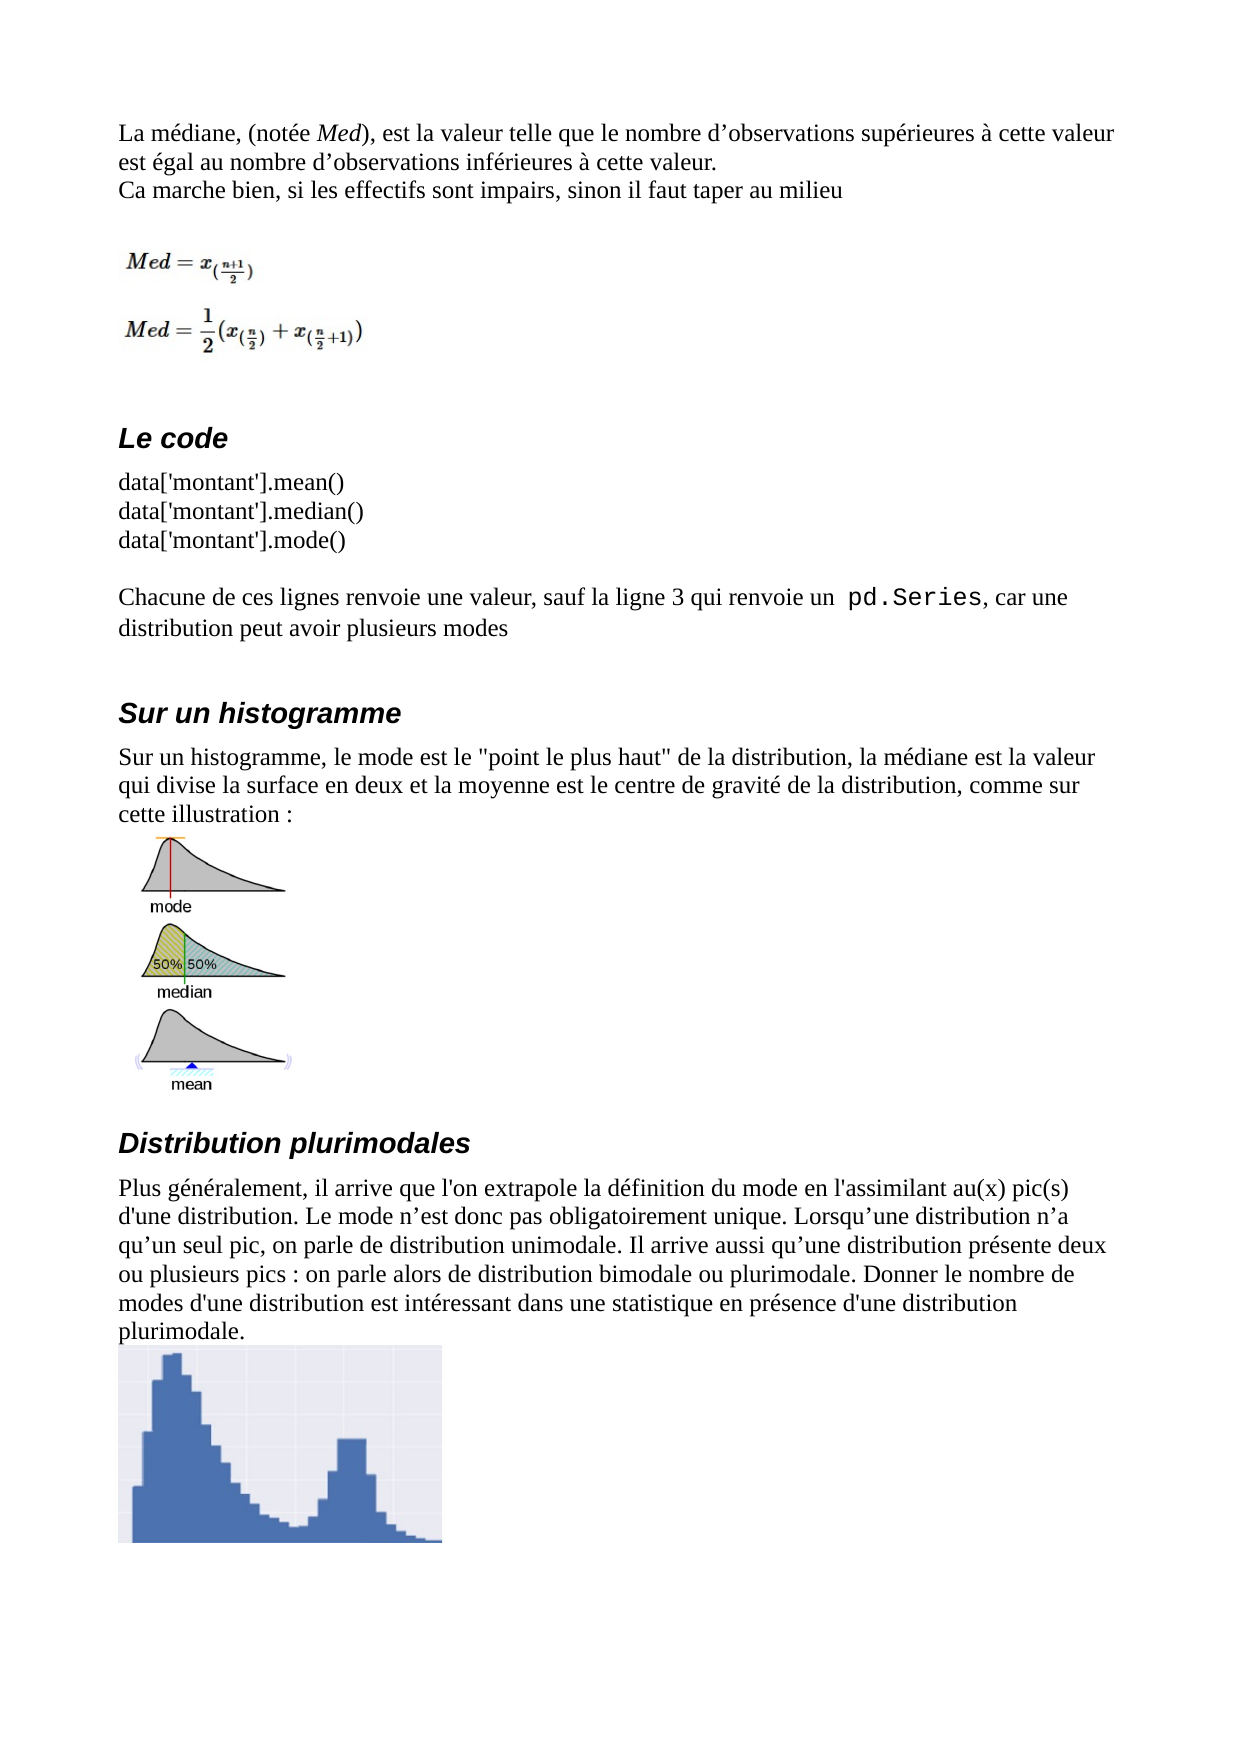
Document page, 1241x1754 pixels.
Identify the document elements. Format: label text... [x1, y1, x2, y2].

picture [118, 1345, 443, 1543]
subtitle Distribution plurimodales [118, 1127, 1122, 1160]
text Plus généralement, il arrive que l'on extrapole la définition du mode en l'assimilant au(x) pic(s) d'une distribution. Le mode n’est donc pas obligatoirement unique. Lorsqu’une distribution n’a qu’un seul pic, on parle de distribution unimodale. Il arrive aussi qu’une distribution présente deux ou plusieurs pics : on parle alors de distribution bimodale ou plurimodale. Donner le nombre de modes d'une distribution est intéressant dans une statistique en présence d'une distribution plurimodale. [118, 1173, 1122, 1345]
picture [118, 233, 383, 363]
text Ca marche bien, si les effectifs sont impairs, sinon il faut taper au milieu [118, 176, 1122, 204]
text Sur un histogramme, le mode est le "point le plus haut" de la distribution, la médiane est la valeur qui divise la surface en deux et la moyenne est le centre de gravité de la distribution, comme sur cette illustration : [118, 742, 1122, 828]
subtitle Le code [118, 421, 1122, 455]
text data['montant'].median() [118, 496, 1122, 525]
subtitle Sur un histogramme [118, 696, 1122, 729]
text data['montant'].mode() [118, 525, 1122, 554]
text data['montant'].mean() [118, 467, 1122, 496]
text Chacune de ces lignes renvoie une valeur, sauf la ligne 3 qui renvoie un pd.Series, car une distribution peut avoir plusieurs modes [118, 582, 1122, 642]
picture [118, 828, 303, 1102]
text La médiane, (notée Med), est la valeur telle que le nombre d’observations supérieures à cette valeur est égal au nombre d’observations inférieures à cette valeur. [118, 118, 1122, 176]
